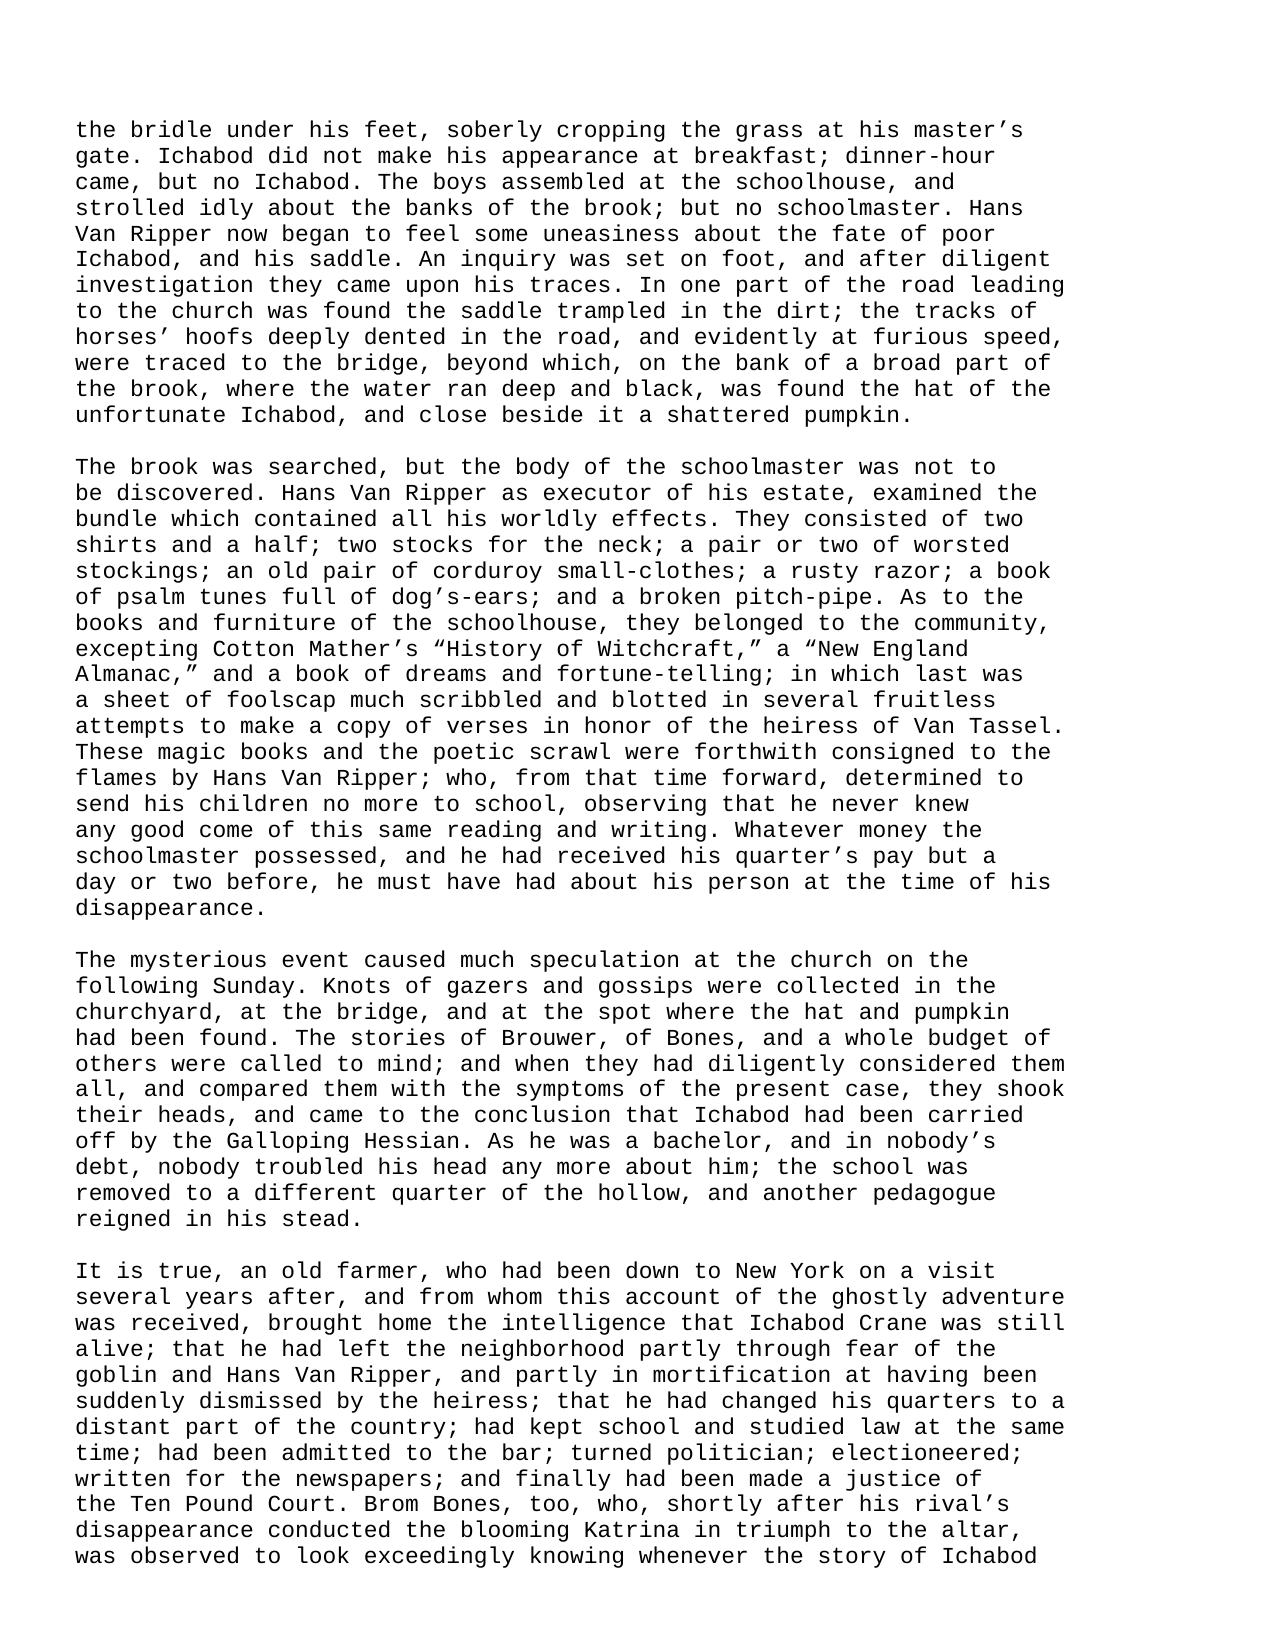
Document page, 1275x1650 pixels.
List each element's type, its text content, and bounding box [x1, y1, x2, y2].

text attempts to make a copy of verses in honor of the heiress of Van Tassel. [75, 715, 1200, 741]
text horses’ hoofs deeply dented in the road, and evidently at furious speed, [75, 326, 1200, 352]
text day or two before, he must have had about his person at the time of his [75, 870, 1200, 896]
text send his children no more to school, observing that he never knew [75, 792, 1200, 818]
text the brook, where the water ran deep and black, was found the hat of the [75, 377, 1200, 403]
text to the church was found the saddle trampled in the dirt; the tracks of [75, 300, 1200, 326]
text disappearance. [75, 896, 1200, 922]
text was observed to look exceedingly knowing whenever the story of Ichabod [75, 1545, 1200, 1571]
text were traced to the bridge, beyond which, on the bank of a broad part of [75, 352, 1200, 377]
text bundle which contained all his worldly effects. They consisted of two [75, 507, 1200, 533]
text reigned in his stead. [75, 1207, 1200, 1233]
text flames by Hans Van Ripper; who, from that time forward, determined to [75, 767, 1200, 792]
text had been found. The stories of Brouwer, of Bones, and a whole budget of [75, 1026, 1200, 1052]
text The mysterious event caused much speculation at the church on the [75, 948, 1200, 974]
text the Ten Pound Court. Brom Bones, too, who, shortly after his rival’s [75, 1493, 1200, 1519]
text churchyard, at the bridge, and at the spot where the hat and pumpkin [75, 1000, 1200, 1026]
text any good come of this same reading and writing. Whatever money the [75, 818, 1200, 844]
text removed to a different quarter of the hollow, and another pedagogue [75, 1182, 1200, 1207]
text excepting Cotton Mather’s “History of Witchcraft,” a “New England [75, 637, 1200, 663]
text shirts and a half; two stocks for the neck; a pair or two of worsted [75, 533, 1200, 559]
text gate. Ichabod did not make his appearance at breakfast; dinner-hour [75, 144, 1200, 170]
text unfortunate Ichabod, and close beside it a shattered pumpkin. [75, 403, 1200, 429]
text goblin and Hans Van Ripper, and partly in mortification at having been [75, 1363, 1200, 1389]
text stockings; an old pair of corduroy small-clothes; a rusty razor; a book [75, 559, 1200, 585]
text the bridle under his feet, soberly cropping the grass at his master’s [75, 118, 1200, 144]
text off by the Galloping Hessian. As he was a bachelor, and in nobody’s [75, 1130, 1200, 1156]
text debt, nobody troubled his head any more about him; the school was [75, 1156, 1200, 1182]
text was received, brought home the intelligence that Ichabod Crane was still [75, 1311, 1200, 1337]
text following Sunday. Knots of gazers and gossips were collected in the [75, 974, 1200, 1000]
text Ichabod, and his saddle. An inquiry was set on foot, and after diligent [75, 248, 1200, 274]
text of psalm tunes full of dog’s-ears; and a broken pitch-pipe. As to the [75, 585, 1200, 611]
text written for the newspapers; and finally had been made a justice of [75, 1467, 1200, 1493]
text Almanac,” and a book of dreams and fortune-telling; in which last was [75, 663, 1200, 689]
text disappearance conducted the blooming Katrina in triumph to the altar, [75, 1519, 1200, 1545]
text books and furniture of the schoolhouse, they belonged to the community, [75, 611, 1200, 637]
text Van Ripper now began to feel some uneasiness about the fate of poor [75, 222, 1200, 248]
text several years after, and from whom this account of the ghostly adventure [75, 1285, 1200, 1311]
text schoolmaster possessed, and he had received his quarter’s pay but a [75, 844, 1200, 870]
text time; had been admitted to the bar; turned politician; electioneered; [75, 1441, 1200, 1467]
text all, and compared them with the symptoms of the present case, they shook [75, 1078, 1200, 1104]
text distant part of the country; had kept school and studied law at the same [75, 1415, 1200, 1441]
text alive; that he had left the neighborhood partly through fear of the [75, 1337, 1200, 1363]
text a sheet of foolscap much scribbled and blotted in several fruitless [75, 689, 1200, 715]
text These magic books and the poetic scrawl were forthwith consigned to the [75, 741, 1200, 767]
text be discovered. Hans Van Ripper as executor of his estate, examined the [75, 481, 1200, 507]
text their heads, and came to the conclusion that Ichabod had been carried [75, 1104, 1200, 1130]
text strolled idly about the banks of the brook; but no schoolmaster. Hans [75, 196, 1200, 222]
text investigation they came upon his traces. In one part of the road leading [75, 274, 1200, 300]
text It is true, an old farmer, who had been down to New York on a visit [75, 1259, 1200, 1285]
text came, but no Ichabod. The boys assembled at the schoolhouse, and [75, 170, 1200, 196]
text The brook was searched, but the body of the schoolmaster was not to [75, 455, 1200, 481]
text suddenly dismissed by the heiress; that he had changed his quarters to a [75, 1389, 1200, 1415]
text others were called to mind; and when they had diligently considered them [75, 1052, 1200, 1078]
